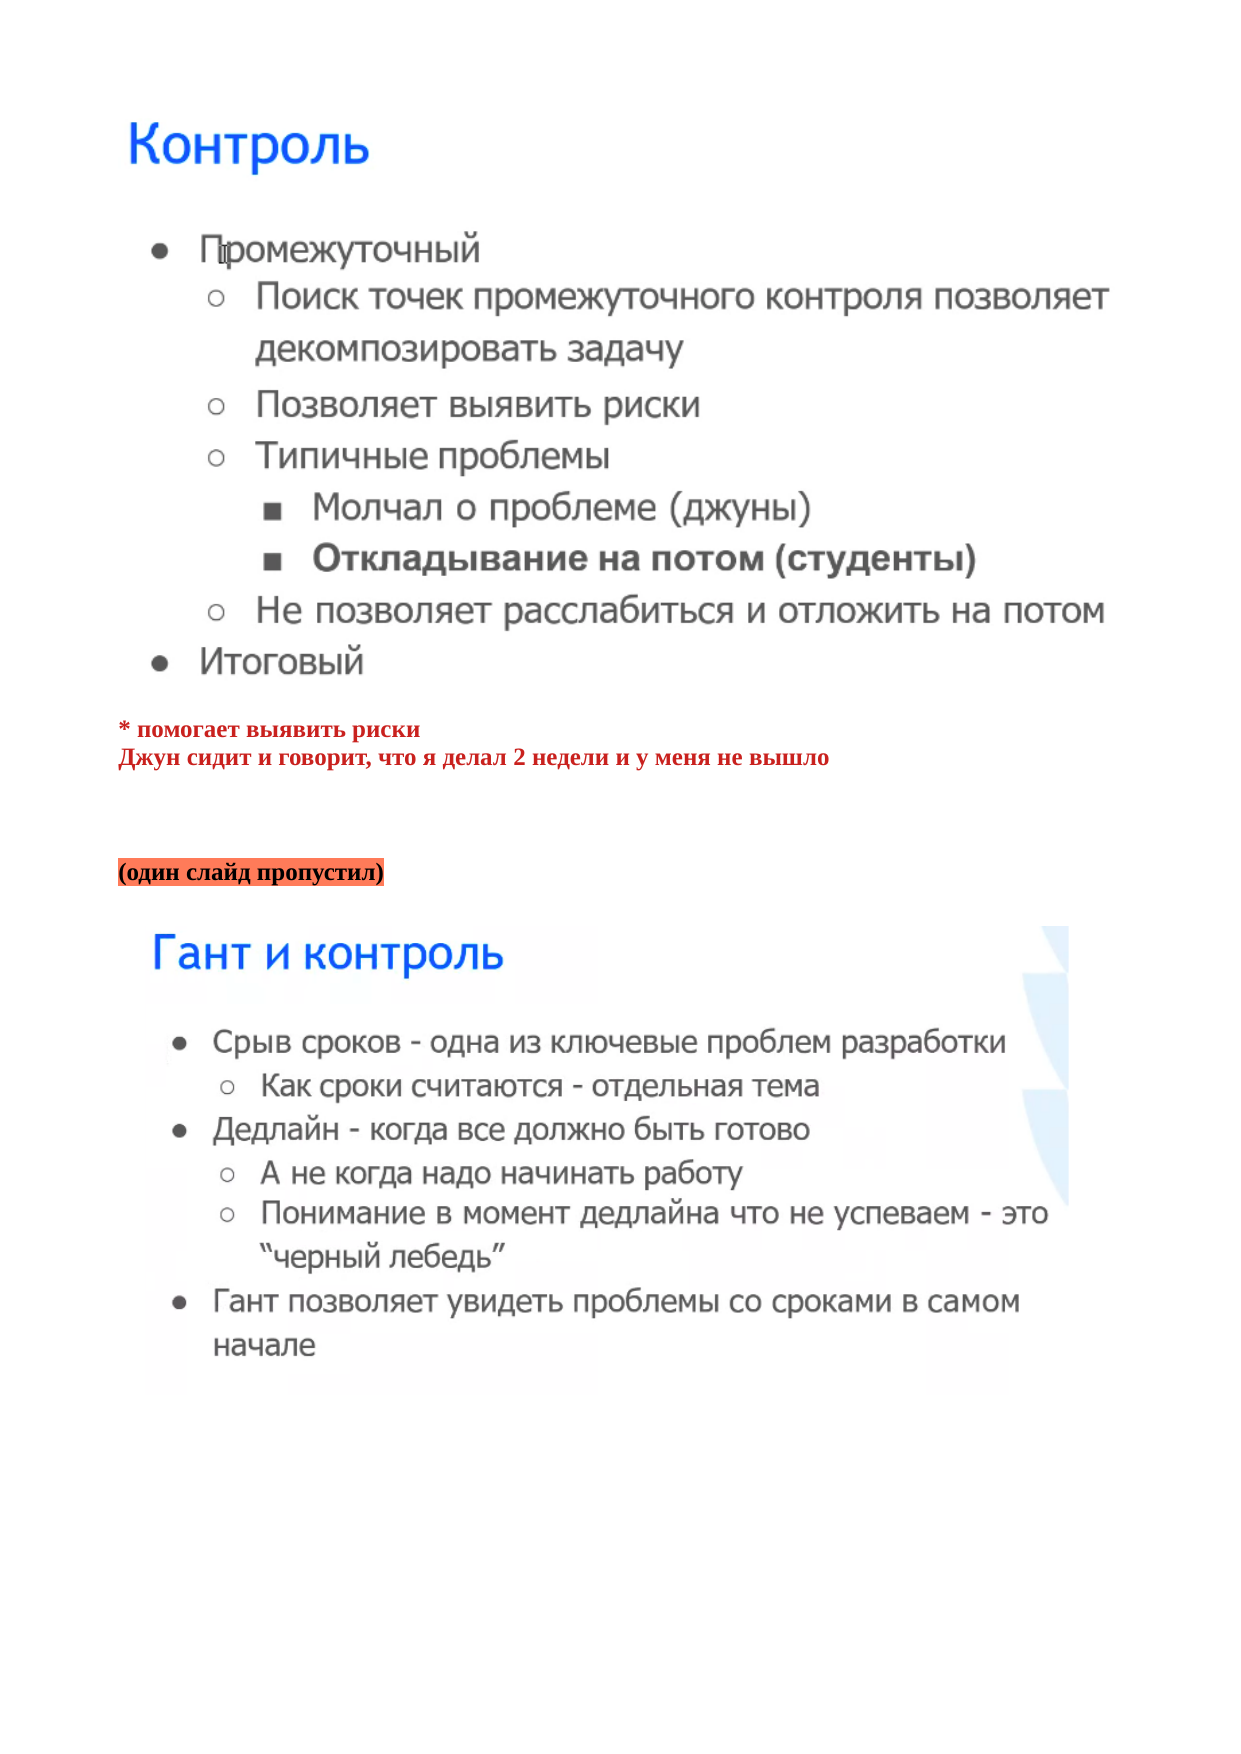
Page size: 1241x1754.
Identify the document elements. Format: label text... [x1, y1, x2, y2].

text * помогает выявить риски [118, 714, 1122, 742]
text Джун сидит и говорит, что я делал 2 недели и у меня не вышло [118, 742, 1122, 771]
text (один слайд пропустил) [118, 857, 1122, 886]
picture [118, 113, 1123, 685]
picture [144, 926, 1069, 1395]
